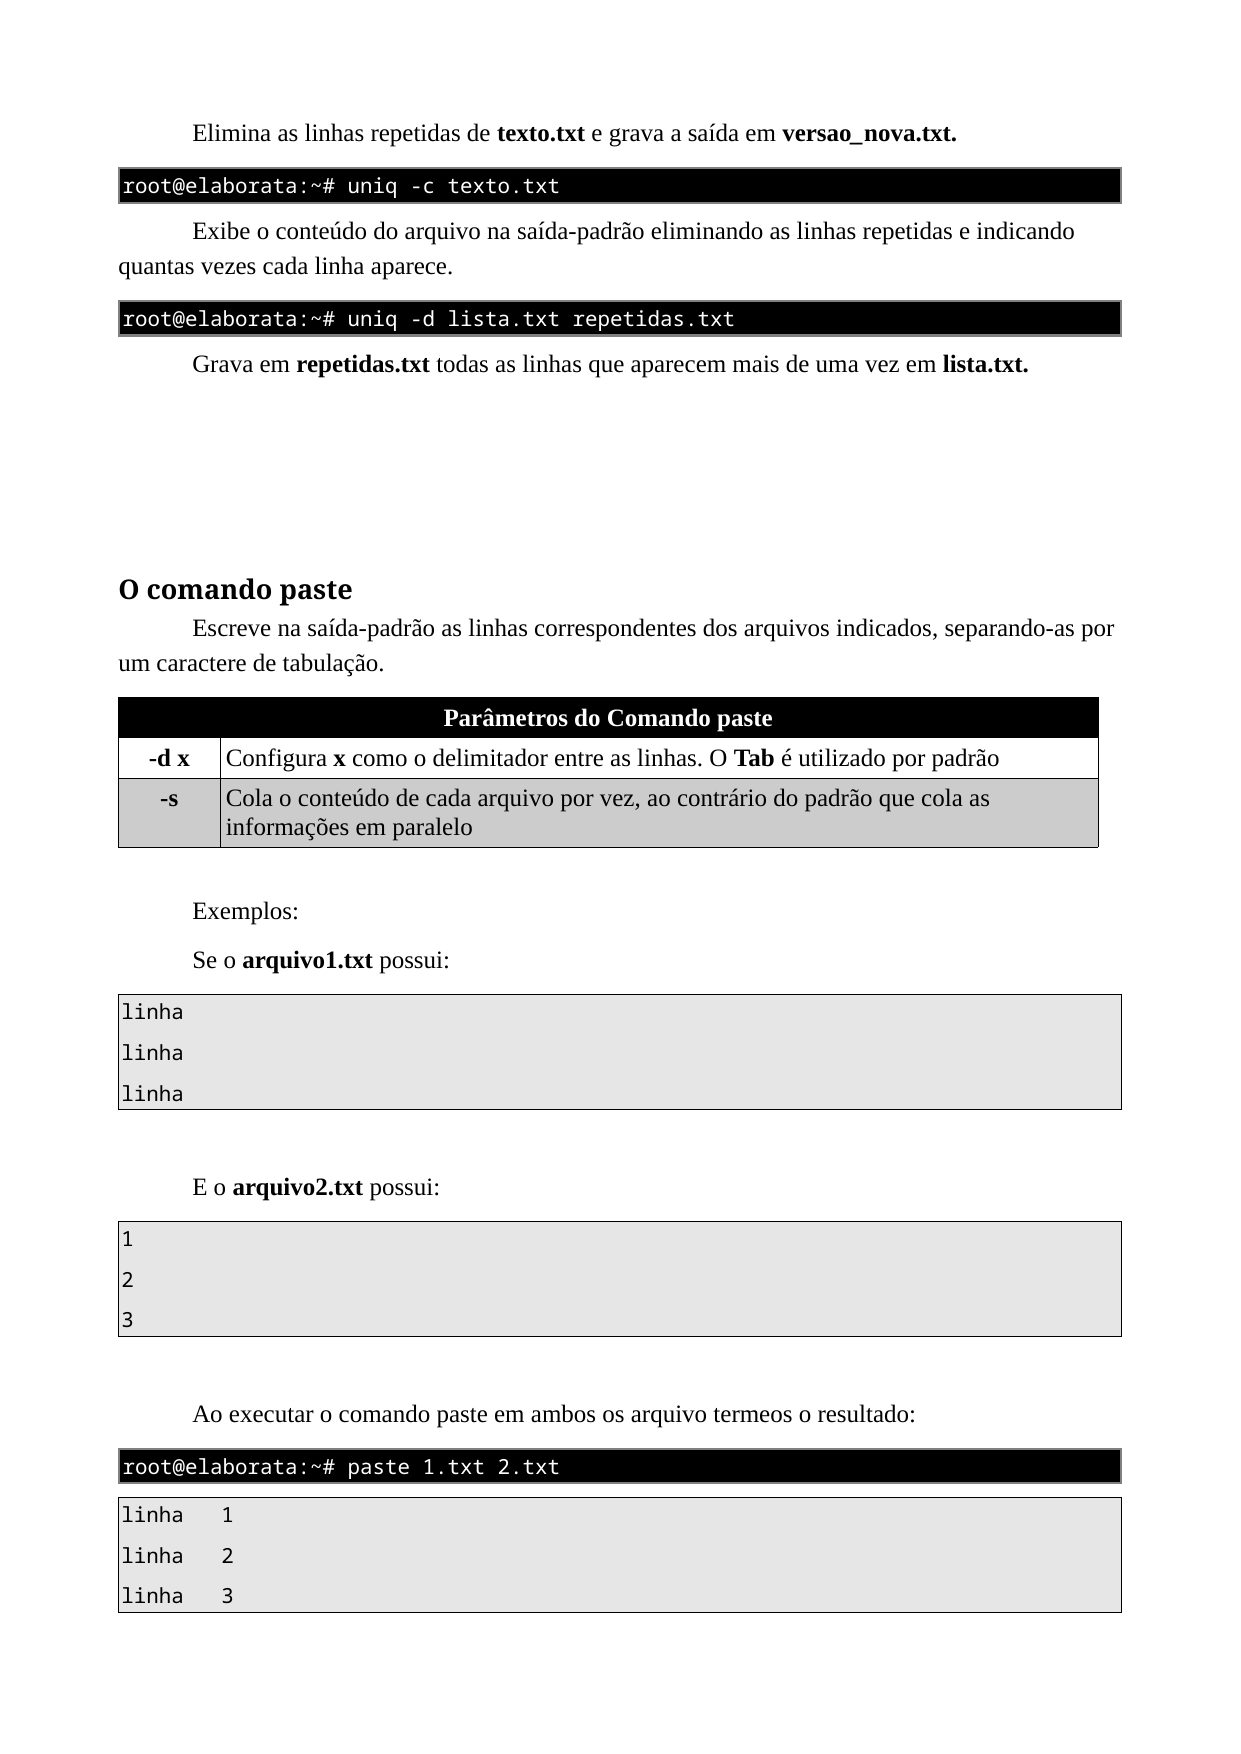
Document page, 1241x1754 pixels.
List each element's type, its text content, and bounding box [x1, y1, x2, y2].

text linha 2 [119, 1538, 1121, 1569]
text linha [119, 995, 1121, 1026]
table_header Parâmetros do Comando paste [119, 698, 1098, 737]
table_cell -d x [119, 738, 220, 778]
table_cell Cola o conteúdo de cada arquivo por vez, ao contrário do padrão que cola as informações em paralelo [221, 779, 1098, 847]
text root@elaborata:~# paste 1.txt 2.txt [120, 1450, 1120, 1482]
text linha [119, 1076, 1121, 1109]
text linha [119, 1035, 1121, 1066]
text Escreve na saída-padrão as linhas correspondentes dos arquivos indicados, separando-as por um caractere de tabulação. [118, 613, 1122, 677]
text Exibe o conteúdo do arquivo na saída-padrão eliminando as linhas repetidas e indicando quantas vezes cada linha aparece. [118, 216, 1122, 279]
text root@elaborata:~# uniq -d lista.txt repetidas.txt [120, 302, 1120, 334]
text Ao executar o comando paste em ambos os arquivo termeos o resultado: [118, 1399, 1122, 1427]
text linha 1 [119, 1498, 1121, 1528]
text root@elaborata:~# uniq -c texto.txt [120, 169, 1120, 202]
table_cell Configura x como o delimitador entre as linhas. O Tab é utilizado por padrão [221, 738, 1098, 778]
text E o arquivo2.txt possui: [118, 1172, 1122, 1201]
subtitle O comando paste [118, 570, 1122, 607]
text Elimina as linhas repetidas de texto.txt e grava a saída em versao_nova.txt. [118, 118, 1122, 147]
text 1 [119, 1222, 1121, 1252]
text Grava em repetidas.txt todas as linhas que aparecem mais de uma vez em lista.txt. [118, 349, 1122, 378]
table_cell -s [119, 779, 220, 847]
text 3 [119, 1302, 1121, 1336]
text 2 [119, 1262, 1121, 1293]
text Se o arquivo1.txt possui: [118, 945, 1122, 974]
text linha 3 [119, 1578, 1121, 1612]
text Exemplos: [118, 896, 1122, 924]
